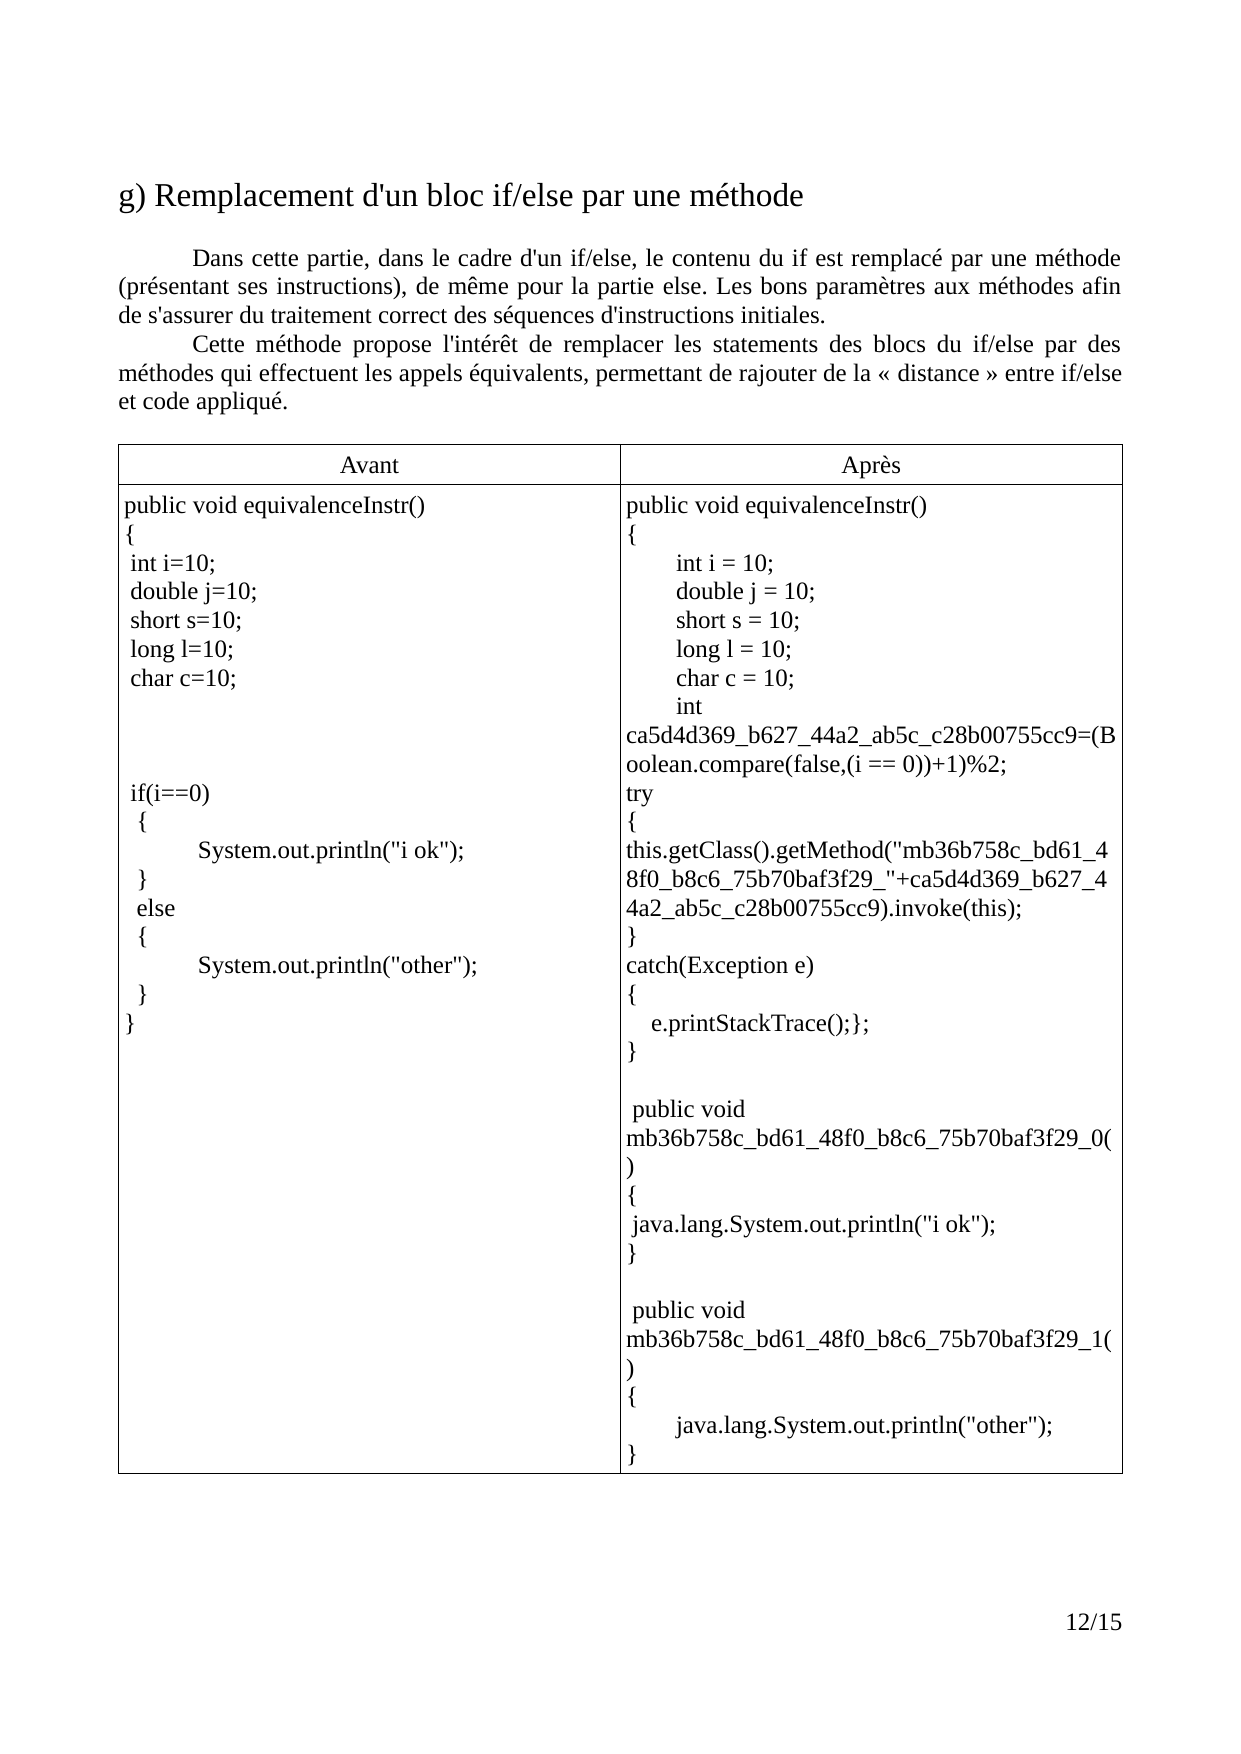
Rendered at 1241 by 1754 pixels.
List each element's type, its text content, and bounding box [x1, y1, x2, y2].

text Dans cette partie, dans le cadre d'un if/else, le contenu du if est remplacé par une méthode (présentant ses instructions), de même pour la partie else. Les bons paramètres aux méthodes afin de s'assurer du traitement correct des séquences d'instructions initiales. [118, 243, 1122, 329]
text g) Remplacement d'un bloc if/else par une méthode [118, 176, 1122, 214]
text Cette méthode propose l'intérêt de remplacer les statements des blocs du if/else par des méthodes qui effectuent les appels équivalents, permettant de rajouter de la « distance » entre if/else et code appliqué. [118, 329, 1122, 415]
table_cell public void equivalenceInstr() { int i=10; double j=10; short s=10; long l=10; char c=10; if(i==0) { System.out.println("i ok"); } else { System.out.println("other"); } } [119, 485, 620, 1473]
table_header Après [621, 445, 1122, 484]
table_cell public void equivalenceInstr() { int i = 10; double j = 10; short s = 10; long l = 10; char c = 10; int ca5d4d369_b627_44a2_ab5c_c28b00755cc9=(Boolean.compare(false,(i == 0))+1)%2; try { this.getClass().getMethod("mb36b758c_bd61_48f0_b8c6_75b70baf3f29_"+ca5d4d369_b627_44a2_ab5c_c28b00755cc9).invoke(this); } catch(Exception e) { e.printStackTrace();}; } public void mb36b758c_bd61_48f0_b8c6_75b70baf3f29_0() { java.lang.System.out.println("i ok"); } public void mb36b758c_bd61_48f0_b8c6_75b70baf3f29_1() { java.lang.System.out.println("other"); } [621, 485, 1122, 1473]
table_header Avant [119, 445, 620, 484]
